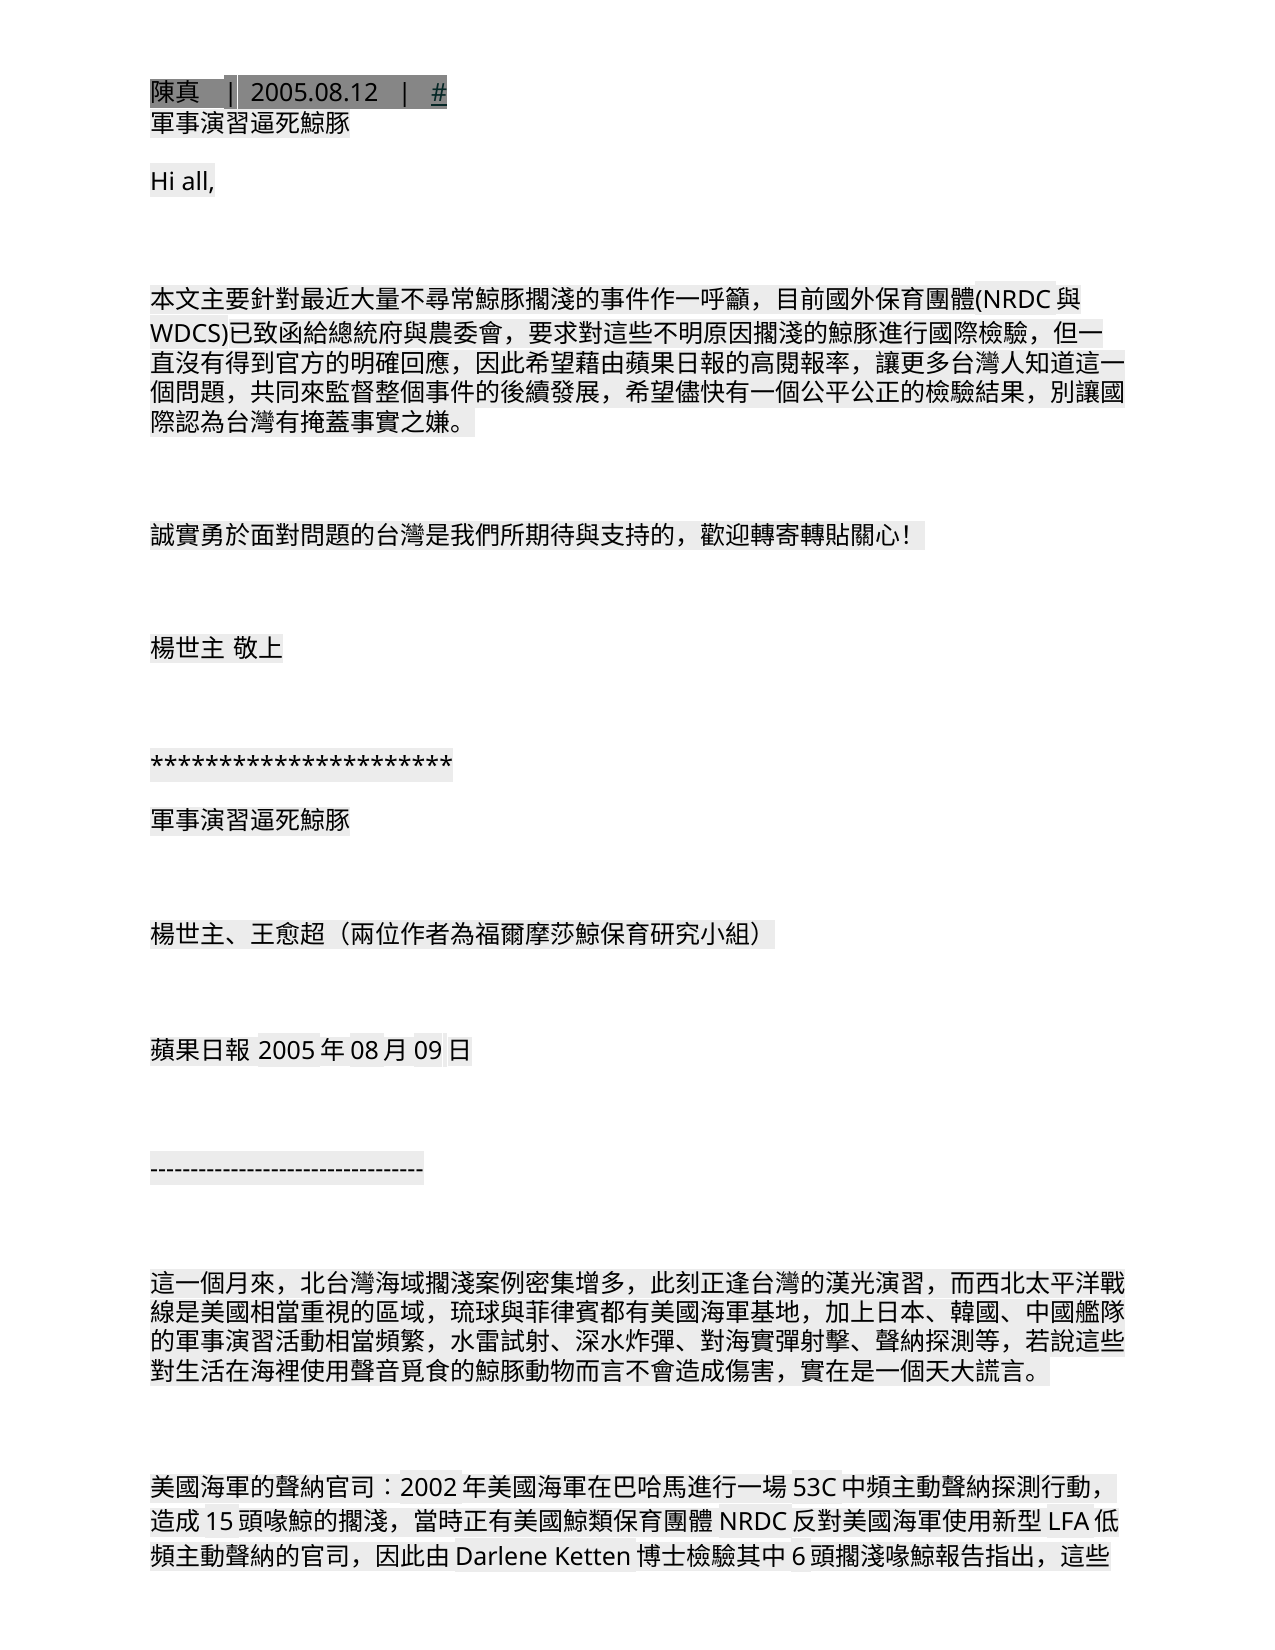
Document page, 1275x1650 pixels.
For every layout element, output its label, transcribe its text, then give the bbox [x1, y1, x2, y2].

text 蘋果日報 2005年08月09日 [150, 1033, 1125, 1067]
text ********************** [150, 747, 1125, 782]
text Hi all, [150, 163, 1125, 197]
text 楊世主 敬上 [150, 634, 1125, 663]
text 本文主要針對最近大量不尋常鯨豚擱淺的事件作一呼籲，目前國外保育團體(NRDC與WDCS)已致函給總統府與農委會，要求對這些不明原因擱淺的鯨豚進行國際檢驗，但一直沒有得到官方的明確回應，因此希望藉由蘋果日報的高閱報率，讓更多台灣人知道這一個問題，共同來監督整個事件的後續發展，希望儘快有一個公平公正的檢驗結果，別讓國際認為台灣有掩蓋事實之嫌。 [150, 281, 1125, 437]
text 軍事演習逼死鯨豚 [150, 109, 1125, 138]
text 美國海軍的聲納官司︰2002年美國海軍在巴哈馬進行一場53C中頻主動聲納探測行動，造成15頭喙鯨的擱淺，當時正有美國鯨類保育團體NRDC反對美國海軍使用新型LFA低頻主動聲納的官司，因此由Darlene Ketten博士檢驗其中6頭擱淺喙鯨報告指出，這些 [150, 1470, 1125, 1572]
text 這一個月來，北台灣海域擱淺案例密集增多，此刻正逢台灣的漢光演習，而西北太平洋戰線是美國相當重視的區域，琉球與菲律賓都有美國海軍基地，加上日本、韓國、中國艦隊的軍事演習活動相當頻繁，水雷試射、深水炸彈、對海實彈射擊、聲納探測等，若說這些對生活在海裡使用聲音覓食的鯨豚動物而言不會造成傷害，實在是一個天大謊言。 [150, 1269, 1125, 1386]
text 誠實勇於面對問題的台灣是我們所期待與支持的，歡迎轉寄轉貼關心！ [150, 521, 1125, 550]
text ---------------------------------- [150, 1151, 1125, 1185]
text 軍事演習逼死鯨豚 [150, 807, 1125, 836]
text 楊世主、王愈超（兩位作者為福爾摩莎鯨保育研究小組） [150, 920, 1125, 949]
text 陳真 | 2005.08.12 | # [150, 75, 1125, 109]
